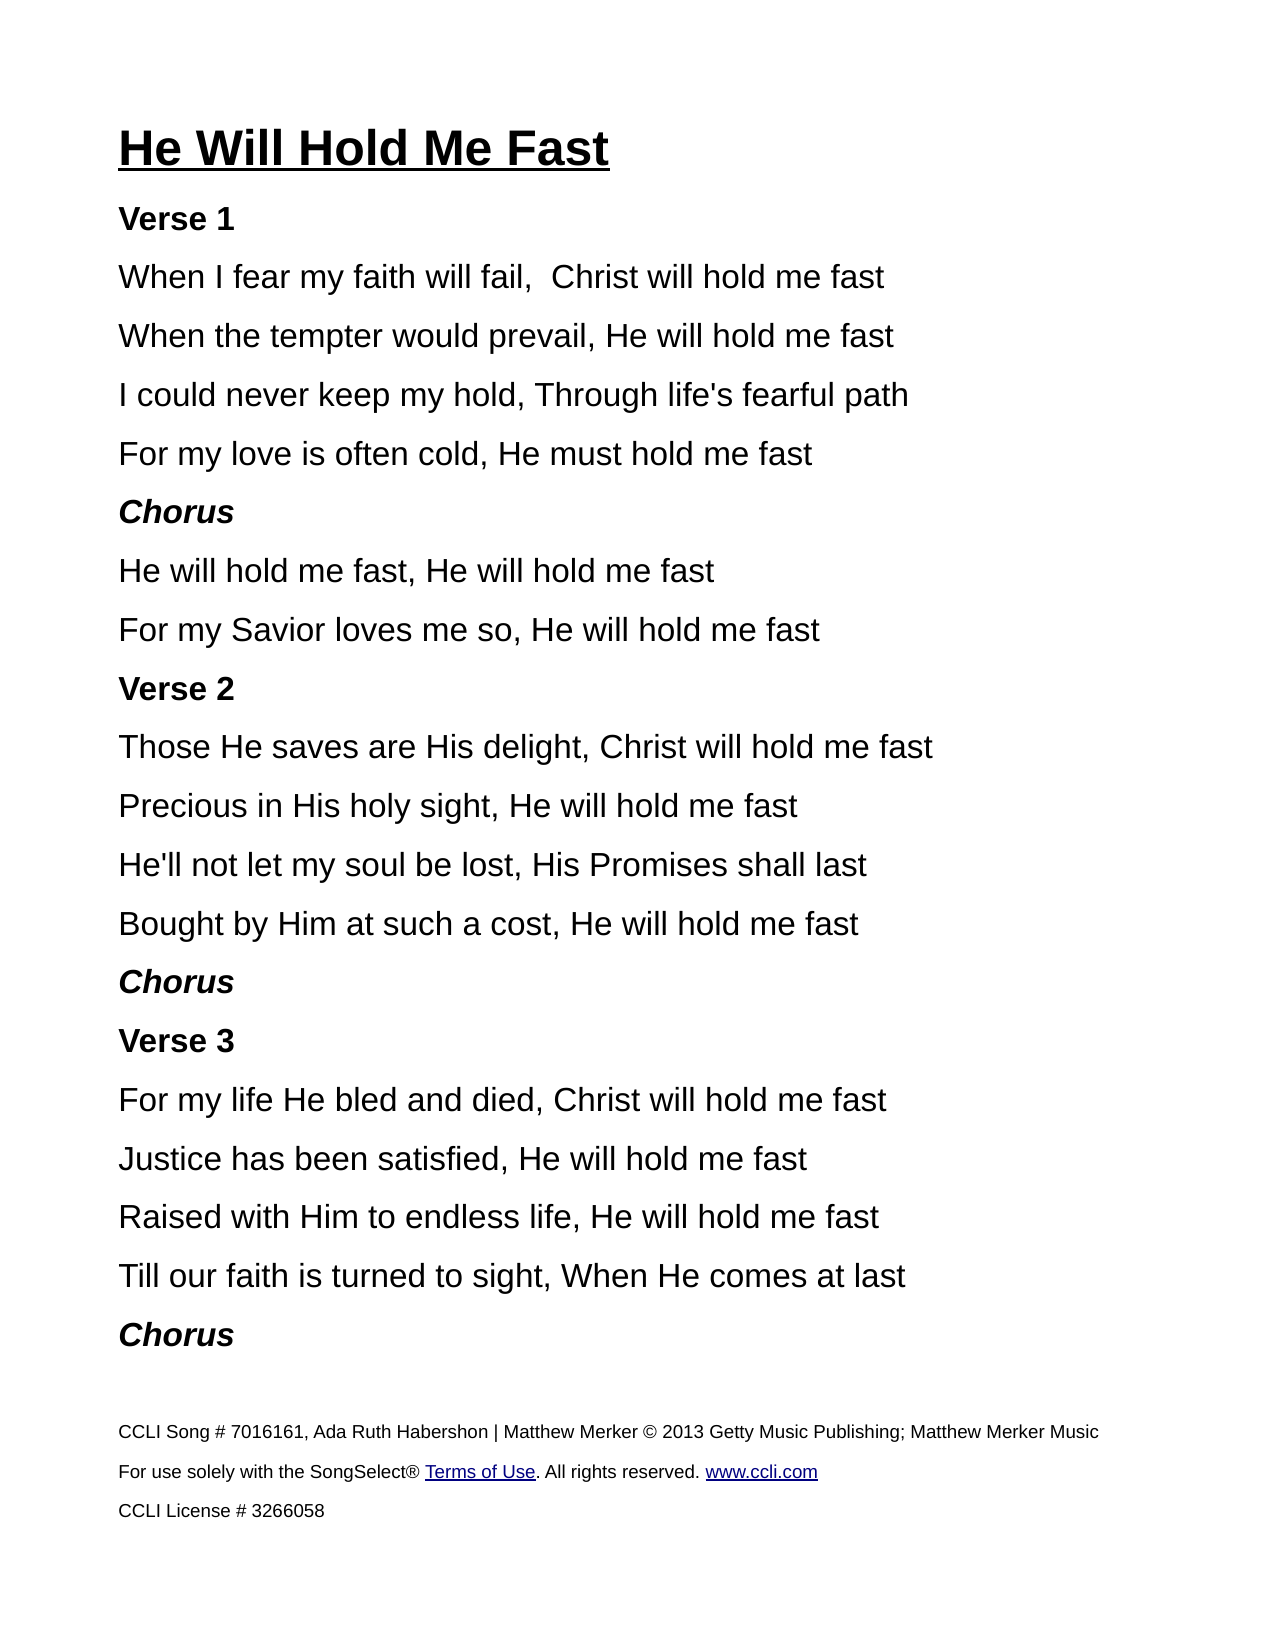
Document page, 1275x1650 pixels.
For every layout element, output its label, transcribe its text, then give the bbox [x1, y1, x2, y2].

text Chorus [118, 1315, 1157, 1353]
text Till our faith is turned to sight, When He comes at last [118, 1256, 1157, 1295]
text Raised with Him to endless life, He will hold me fast [118, 1197, 1157, 1236]
text Chorus [118, 962, 1157, 1001]
text CCLI License # 3266058 [118, 1500, 1157, 1522]
text Chorus [118, 492, 1157, 531]
text Verse 3 [118, 1021, 1157, 1060]
text He will hold me fast, He will hold me fast [118, 551, 1157, 590]
text For my life He bled and died, Christ will hold me fast [118, 1080, 1157, 1118]
text When the tempter would prevail, He will hold me fast [118, 316, 1157, 355]
text CCLI Song # 7016161, Ada Ruth Habershon | Matthew Merker © 2013 Getty Music Publishing; Matthew Merker Music [118, 1421, 1157, 1443]
text Those He saves are His delight, Christ will hold me fast [118, 727, 1157, 766]
text Verse 1 [118, 199, 1157, 237]
text I could never keep my hold, Through life's fearful path [118, 375, 1157, 413]
text Verse 2 [118, 669, 1157, 707]
text Bought by Him at such a cost, He will hold me fast [118, 904, 1157, 942]
text For my love is often cold, He must hold me fast [118, 434, 1157, 472]
text For my Savior loves me so, He will hold me fast [118, 610, 1157, 648]
text When I fear my faith will fail, Christ will hold me fast [118, 257, 1157, 296]
text For use solely with the SongSelect® Terms of Use. All rights reserved. www.ccli.com [118, 1461, 1157, 1482]
text Justice has been satisfied, He will hold me fast [118, 1139, 1157, 1177]
text Precious in His holy sight, He will hold me fast [118, 786, 1157, 825]
text He'll not let my soul be lost, His Promises shall last [118, 845, 1157, 883]
text He Will Hold Me Fast [118, 118, 1157, 176]
